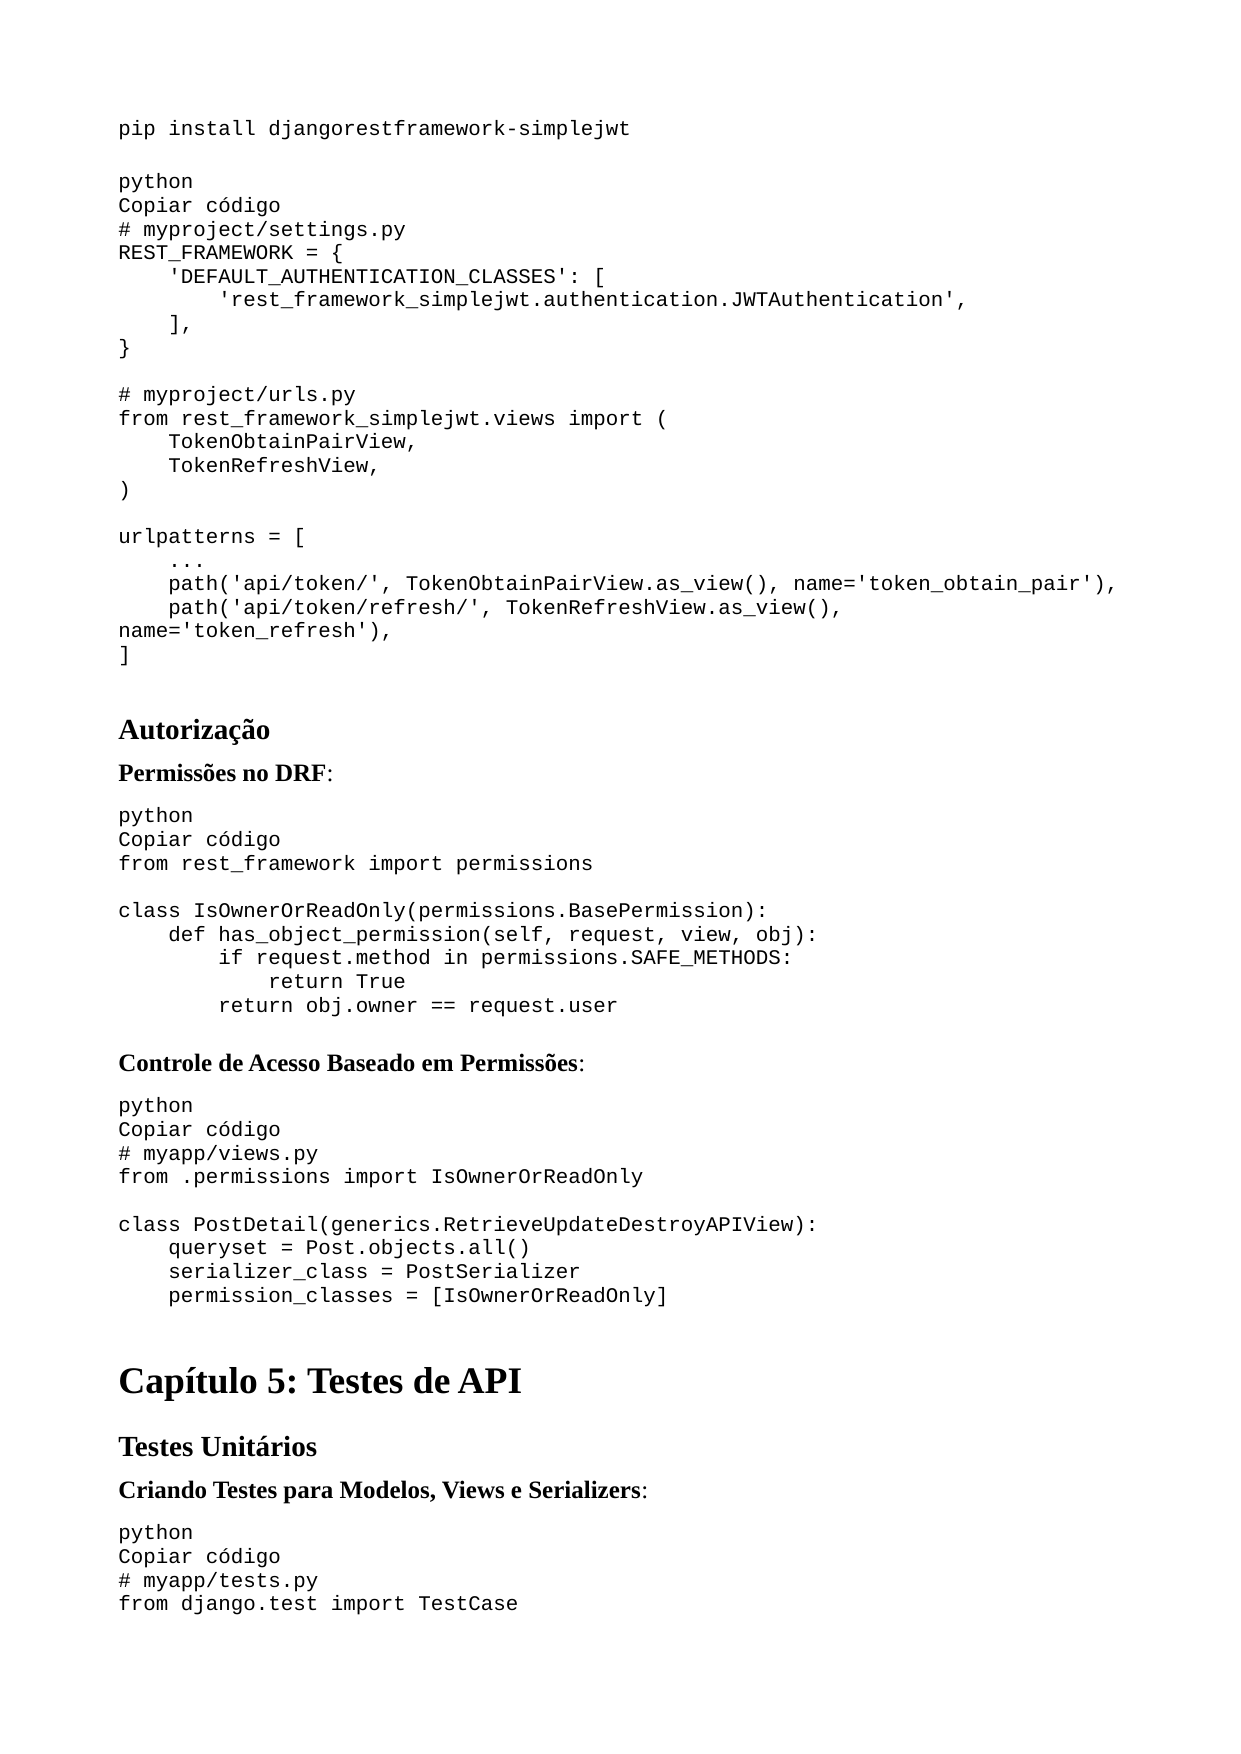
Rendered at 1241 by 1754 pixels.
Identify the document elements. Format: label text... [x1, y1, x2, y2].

subtitle Autorização [118, 712, 1122, 745]
text } [118, 337, 1122, 360]
text python [118, 1095, 1122, 1119]
text from .permissions import IsOwnerOrReadOnly [118, 1166, 1122, 1190]
text path('api/token/refresh/', TokenRefreshView.as_view(), name='token_refresh'), [118, 597, 1122, 644]
text TokenObtainPairView, [118, 431, 1122, 455]
text path('api/token/', TokenObtainPairView.as_view(), name='token_obtain_pair'), [118, 573, 1122, 597]
text from django.test import TestCase [118, 1593, 1122, 1617]
text ], [118, 313, 1122, 337]
text ... [118, 549, 1122, 573]
text Permissões no DRF: [118, 758, 1122, 787]
text Copiar código [118, 1119, 1122, 1143]
text # myapp/views.py [118, 1143, 1122, 1166]
text # myapp/tests.py [118, 1570, 1122, 1593]
text from rest_framework import permissions [118, 853, 1122, 876]
text python [118, 171, 1122, 195]
text serializer_class = PostSerializer [118, 1261, 1122, 1284]
text TokenRefreshView, [118, 455, 1122, 479]
text pip install djangorestframework-simplejwt [118, 118, 1122, 142]
text # myproject/settings.py [118, 218, 1122, 242]
text # myproject/urls.py [118, 384, 1122, 408]
text return obj.owner == request.user [118, 995, 1122, 1018]
text 'DEFAULT_AUTHENTICATION_CLASSES': [ [118, 266, 1122, 289]
text queryset = Post.objects.all() [118, 1237, 1122, 1261]
subtitle Capítulo 5: Testes de API [118, 1358, 1122, 1402]
text if request.method in permissions.SAFE_METHODS: [118, 947, 1122, 971]
text REST_FRAMEWORK = { [118, 242, 1122, 266]
subtitle Testes Unitários [118, 1429, 1122, 1462]
text def has_object_permission(self, request, view, obj): [118, 924, 1122, 947]
text Criando Testes para Modelos, Views e Serializers: [118, 1475, 1122, 1503]
text python [118, 1522, 1122, 1546]
text python [118, 806, 1122, 829]
text Copiar código [118, 1546, 1122, 1570]
text class IsOwnerOrReadOnly(permissions.BasePermission): [118, 900, 1122, 924]
text Controle de Acesso Baseado em Permissões: [118, 1048, 1122, 1077]
text from rest_framework_simplejwt.views import ( [118, 408, 1122, 431]
text 'rest_framework_simplejwt.authentication.JWTAuthentication', [118, 289, 1122, 313]
text Copiar código [118, 195, 1122, 218]
text Copiar código [118, 829, 1122, 853]
text class PostDetail(generics.RetrieveUpdateDestroyAPIView): [118, 1214, 1122, 1237]
text ] [118, 644, 1122, 668]
text return True [118, 971, 1122, 995]
text permission_classes = [IsOwnerOrReadOnly] [118, 1284, 1122, 1308]
text urlpatterns = [ [118, 526, 1122, 549]
text ) [118, 479, 1122, 502]
